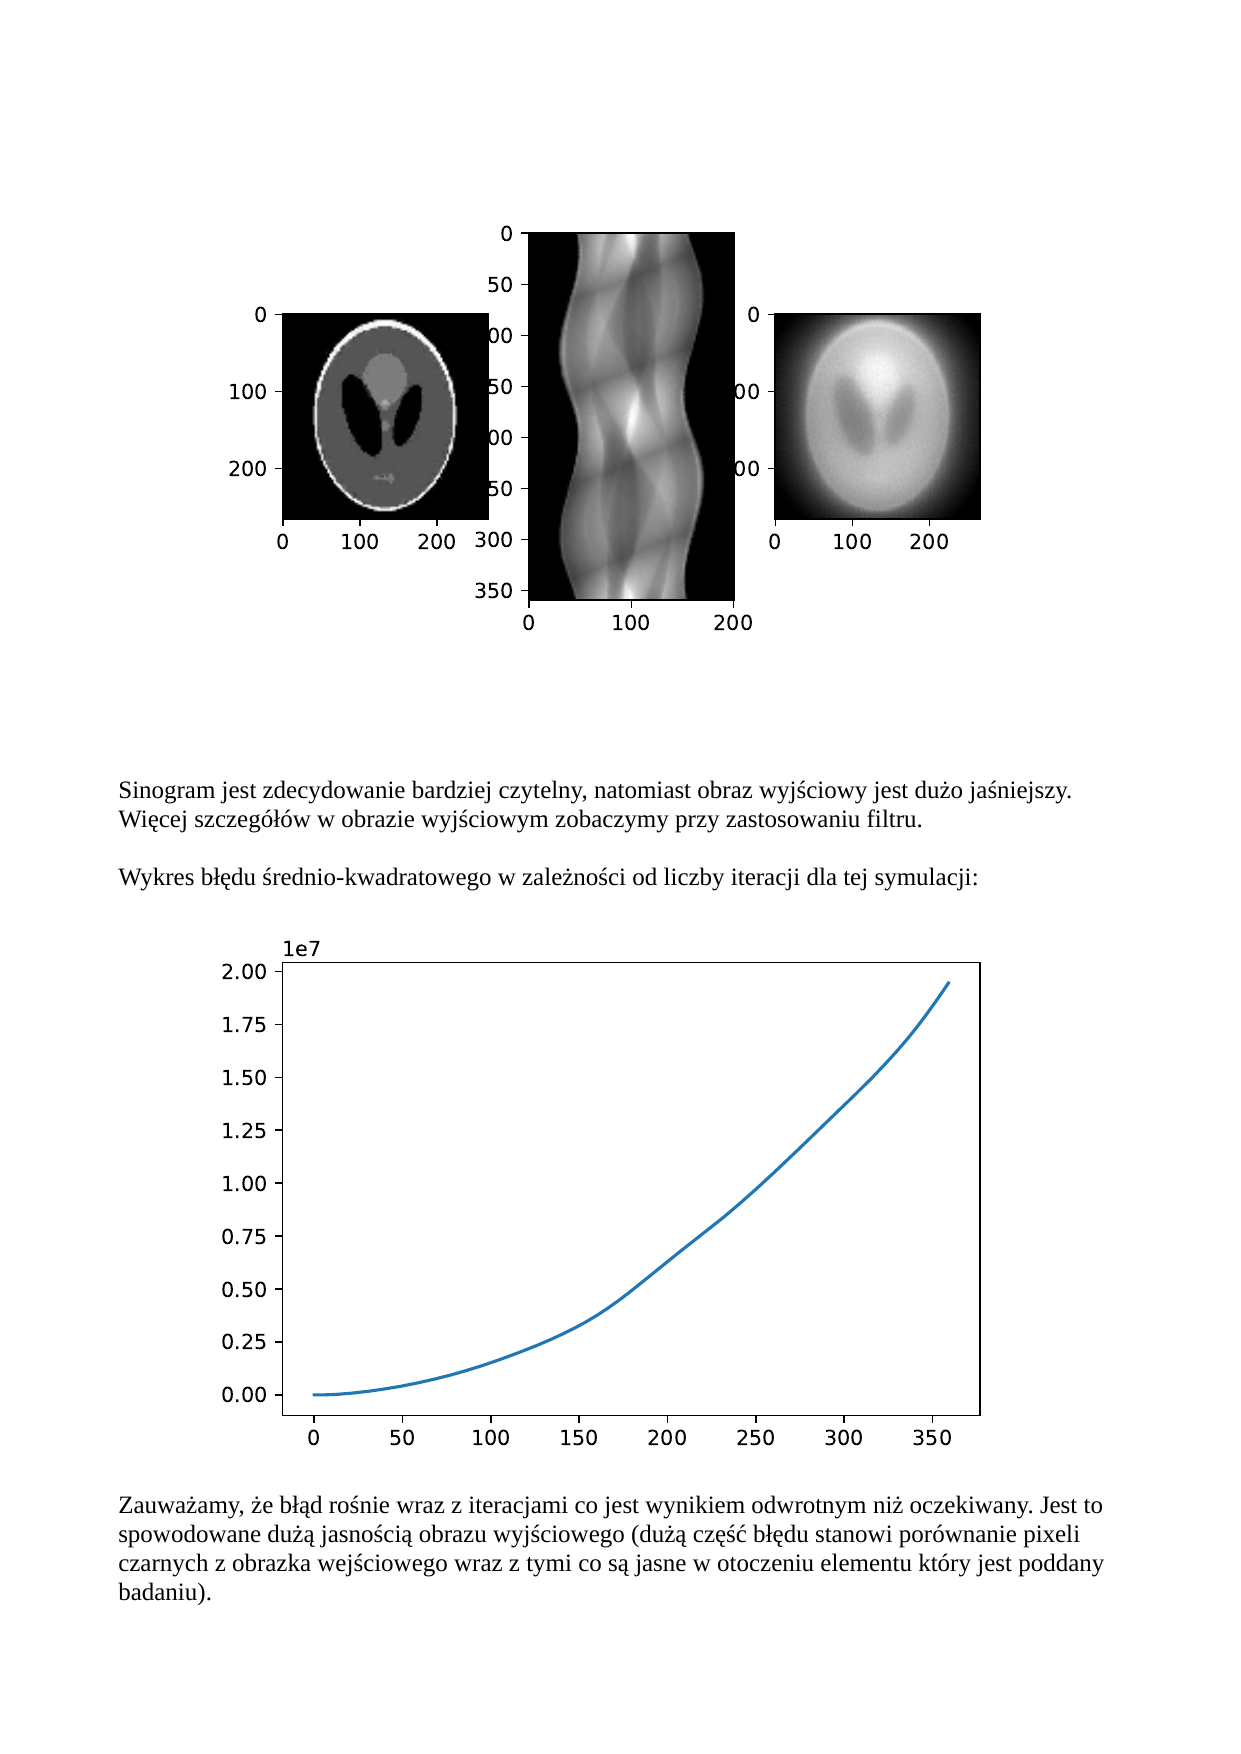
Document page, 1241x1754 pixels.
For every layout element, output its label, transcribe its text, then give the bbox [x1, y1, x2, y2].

text Zauważamy, że błąd rośnie wraz z iteracjami co jest wynikiem odwrotnym niż oczekiwany. Jest to spowodowane dużą jasnością obrazu wyjściowego (dużą część błędu stanowi porównanie pixeli czarnych z obrazka wejściowego wraz z tymi co są jasne w otoczeniu elementu który jest poddany badaniu). [118, 891, 1122, 1606]
text Sinogram jest zdecydowanie bardziej czytelny, natomiast obraz wyjściowy jest dużo jaśniejszy. Więcej szczegółów w obrazie wyjściowym zobaczymy przy zastosowaniu filtru. [118, 776, 1122, 833]
text Wykres błędu średnio-kwadratowego w zależności od liczby iteracji dla tej symulacji: [118, 862, 1122, 891]
